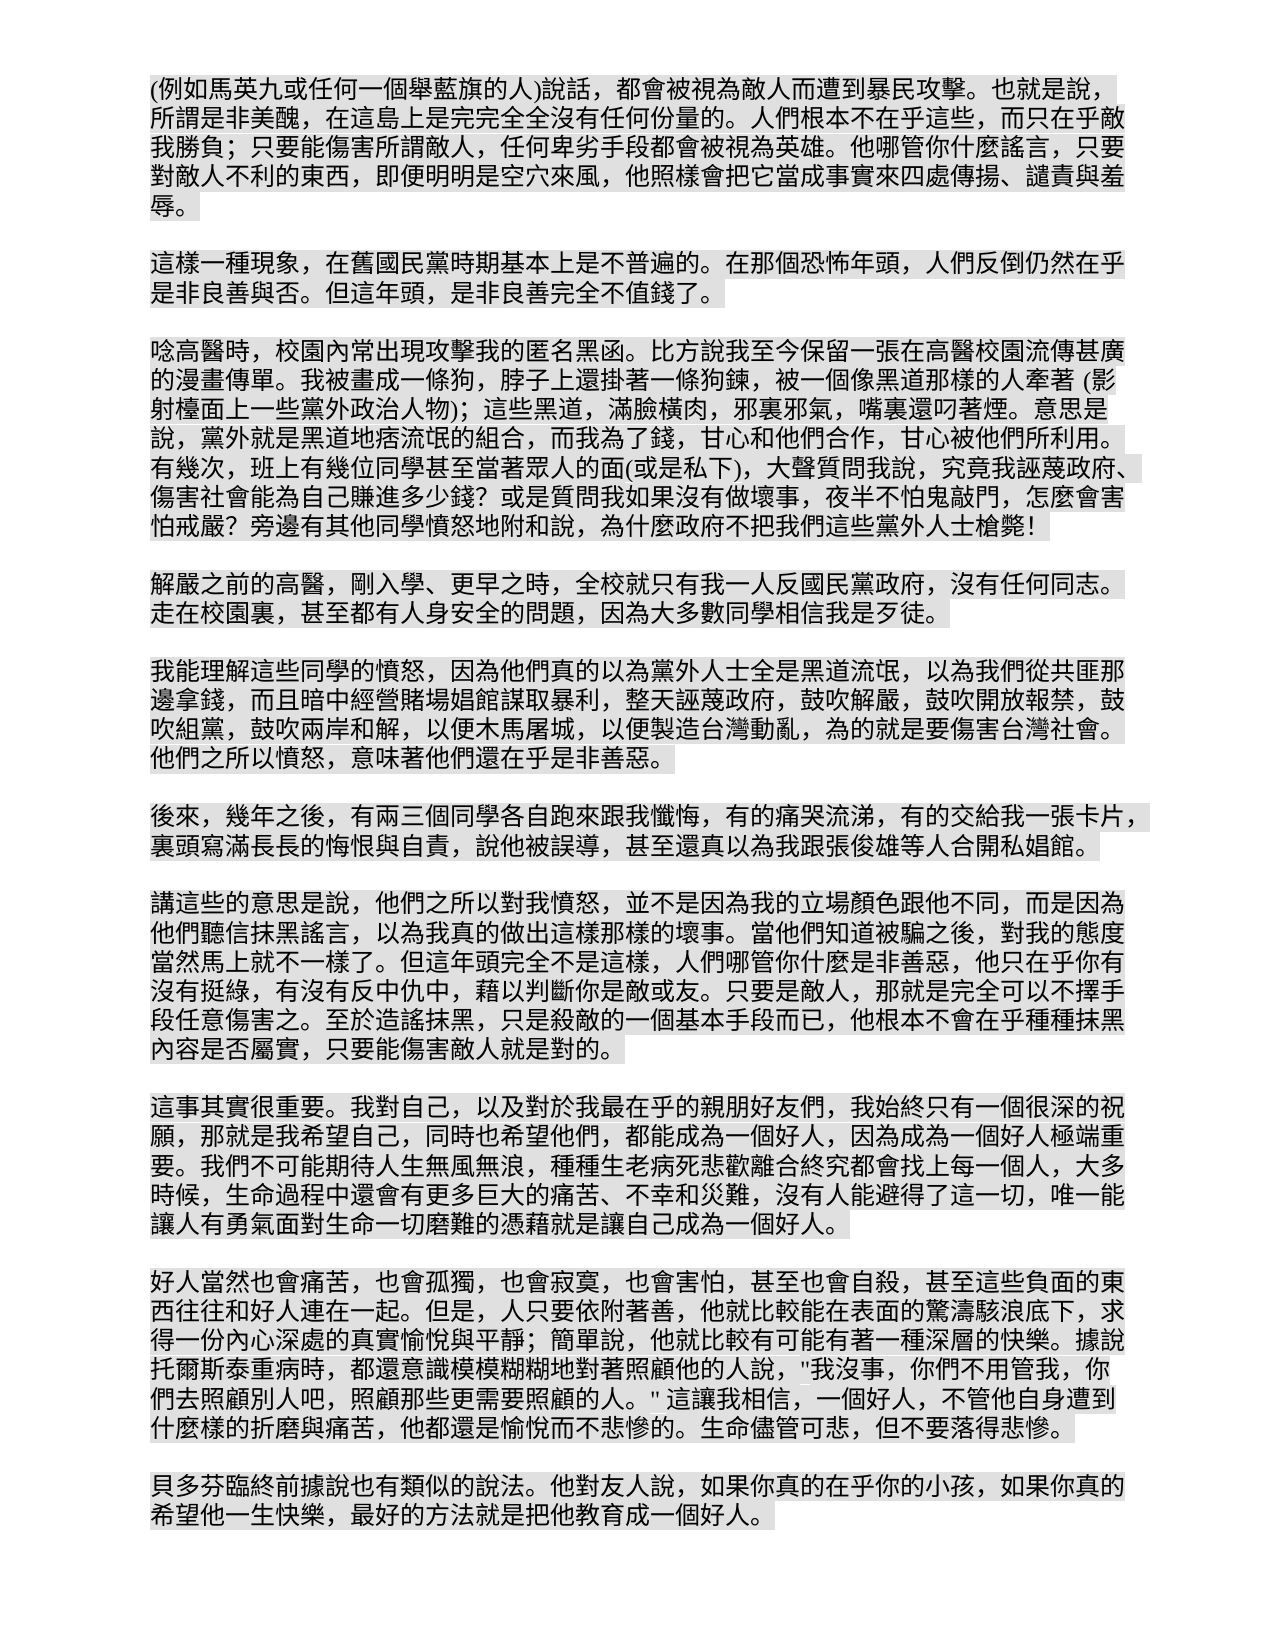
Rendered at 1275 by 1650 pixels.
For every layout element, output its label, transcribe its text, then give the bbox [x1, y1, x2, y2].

text To 志鴻 如果連一個總統都沒法維護自己最起碼的名譽而只能任人抹黑造謠，更不用說無法召喚鎂光聚焦為己發聲的一般人。 台灣的所謂民主、自由與人權，是有前提的。首先，你得合乎某種主流顏色，合乎某種政治正確，然後你才有可能免於各種全然肆無忌憚的人權侵害，否則你就得放棄言論自由，選擇噤聲不語，明哲保身。 這種大開人權與自由倒車的情況，在過去十幾年來綠營這樣一種 "法西斯" 勢力壯大之後，更是變本加厲。當然，主要是拜網路暴民文化之賜。 在這之前的舊國民黨威權時期，加害者是 "國家"，但國家總不可能天天盯著每個人的一言一行；而且，國家對付你，表面上還是得假裝講點文明道理，不至於肆無忌憚。但現在哪需要國家或黨出面，任何一個人躲在電腦螢幕後面，都能輕易地整你、傷你，把你抹黑得臭不可聞。 而且，卑劣手段千百種，冒名虛構，以假亂真，虛虛實實；虛構完之後再以另一種假身份大量自我引用，大加傳揚等等，旁人根本不可能知道其中之陰暗複雜。人們面對謠言或抹黑，一般都不會相一切 "全屬" 空穴來風，總會以為也許裏頭 "多多少少" 真的有些什麼問題。總之，任何一個人，只要動動滑鼠，輕易就能把你給 "爭議化" 、 "去道德化" 或 "小丑化"，進而使你的言論失去應有的影響力及可信度。 威權時期，大不了不說話。但在這所謂民主進步時期，許多時候，你及你的家人甚至連保持沉默的自由也沒有。比方說，大家都在反 "統媒"，為什麼你不反？大家都在歌頌偉大的太陽花，為什麼你不歌頌，為什麼你不簽名支持？你是對咱勇敢的台灣人有仇嗎？於是，一群暴民就會開始有計畫地對付你，不擇手段傷害你。當然，也許你會覺得沒有這麼嚴重，那其實只是因為你很乖，"勇敢的台灣人" 當然就不會找上你。 Noam Chomsky曾說網路帶來一種對於主流聲音的反叛，一種眾人藉以澄清是非的力量，因此給予相當高的正面評價。網路在西方世界或許如此，但在台灣卻剛好相反。台灣人是這樣一種人：無腦，一窩蜂，陽光下很畏縮，但只要一匿名便大無畏，什麼事都能幹得出來，缺乏自尊與榮譽感，似乎完全無法自律。 因為無腦，所以很容易被主流勢力所洗腦操控。因為一窩蜂及缺乏自信，缺乏獨立人格及獨立思考能力，於是人云亦云，有一種呼朋引類、西瓜倚大邊、進而傷害少數或弱勢一方的性格。若再加上匿名使壞的強烈窩囊民族性，網路更是成為一種非但不是 "反叛主流" 的正直之聲，反倒是主流法西斯勢力的血滴子，無數無腦匿名暴民自動為其效命，盡一切可能隨時隨地傷害異己。同樣一種工具--網路，在西方或許是反叛主流、對抗強權的武器，但在台灣卻恰恰完全相反。 除了上述這樣一種民族性，也許還有個我常講的原因就是，台灣社會對於是非善惡美醜絲毫不感興趣，而完全只在乎敵我顏色之勝負。只要是不同顏色，便是敵人；對於敵人，不管你用什麼手段傷害他，你都會在你所屬的陣營中獲得讚賞。 因此，對於那些應該繩之以法、行事卑劣齷齪的政客名人等等，即便你有充份理由或證據，你非但不敢對之有一絲批評 (因為批評之後肯定會有可怕的報應)，甚至連你想為無辜者(例如馬英九或任何一個舉藍旗的人)說話，都會被視為敵人而遭到暴民攻擊。也就是說，所謂是非美醜，在這島上是完完全全沒有任何份量的。人們根本不在乎這些，而只在乎敵我勝負；只要能傷害所謂敵人，任何卑劣手段都會被視為英雄。他哪管你什麼謠言，只要對敵人不利的東西，即便明明是空穴來風，他照樣會把它當成事實來四處傳揚、譴責與羞辱。 這樣一種現象，在舊國民黨時期基本上是不普遍的。在那個恐怖年頭，人們反倒仍然在乎是非良善與否。但這年頭，是非良善完全不值錢了。 唸高醫時，校園內常出現攻擊我的匿名黑函。比方說我至今保留一張在高醫校園流傳甚廣的漫畫傳單。我被畫成一條狗，脖子上還掛著一條狗鍊，被一個像黑道那樣的人牽著 (影射檯面上一些黨外政治人物)；這些黑道，滿臉橫肉，邪裏邪氣，嘴裏還叼著煙。意思是說，黨外就是黑道地痞流氓的組合，而我為了錢，甘心和他們合作，甘心被他們所利用。有幾次，班上有幾位同學甚至當著眾人的面(或是私下)，大聲質問我說，究竟我誣蔑政府、傷害社會能為自己賺進多少錢？或是質問我如果沒有做壞事，夜半不怕鬼敲門，怎麼會害怕戒嚴？旁邊有其他同學憤怒地附和說，為什麼政府不把我們這些黨外人士槍斃！ 解嚴之前的高醫，剛入學、更早之時，全校就只有我一人反國民黨政府，沒有任何同志。走在校園裏，甚至都有人身安全的問題，因為大多數同學相信我是歹徒。 我能理解這些同學的憤怒，因為他們真的以為黨外人士全是黑道流氓，以為我們從共匪那邊拿錢，而且暗中經營賭場娼館謀取暴利，整天誣蔑政府，鼓吹解嚴，鼓吹開放報禁，鼓吹組黨，鼓吹兩岸和解，以便木馬屠城，以便製造台灣動亂，為的就是要傷害台灣社會。他們之所以憤怒，意味著他們還在乎是非善惡。 後來，幾年之後，有兩三個同學各自跑來跟我懺悔，有的痛哭流涕，有的交給我一張卡片，裏頭寫滿長長的悔恨與自責，說他被誤導，甚至還真以為我跟張俊雄等人合開私娼館。 講這些的意思是說，他們之所以對我憤怒，並不是因為我的立場顏色跟他不同，而是因為他們聽信抹黑謠言，以為我真的做出這樣那樣的壞事。當他們知道被騙之後，對我的態度當然馬上就不一樣了。但這年頭完全不是這樣，人們哪管你什麼是非善惡，他只在乎你有沒有挺綠，有沒有反中仇中，藉以判斷你是敵或友。只要是敵人，那就是完全可以不擇手段任意傷害之。至於造謠抹黑，只是殺敵的一個基本手段而已，他根本不會在乎種種抹黑內容是否屬實，只要能傷害敵人就是對的。 這事其實很重要。我對自己，以及對於我最在乎的親朋好友們，我始終只有一個很深的祝願，那就是我希望自己，同時也希望他們，都能成為一個好人，因為成為一個好人極端重要。我們不可能期待人生無風無浪，種種生老病死悲歡離合終究都會找上每一個人，大多時候，生命過程中還會有更多巨大的痛苦、不幸和災難，沒有人能避得了這一切，唯一能讓人有勇氣面對生命一切磨難的憑藉就是讓自己成為一個好人。 好人當然也會痛苦，也會孤獨，也會寂寞，也會害怕，甚至也會自殺，甚至這些負面的東西往往和好人連在一起。但是，人只要依附著善，他就比較能在表面的驚濤駭浪底下，求得一份內心深處的真實愉悅與平靜；簡單說，他就比較有可能有著一種深層的快樂。據說托爾斯泰重病時，都還意識模模糊糊地對著照顧他的人說，"我沒事，你們不用管我，你們去照顧別人吧，照顧那些更需要照顧的人。" 這讓我相信，一個好人，不管他自身遭到什麼樣的折磨與痛苦，他都還是愉悅而不悲慘的。生命儘管可悲，但不要落得悲慘。 貝多芬臨終前據說也有類似的說法。他對友人說，如果你真的在乎你的小孩，如果你真的希望他一生快樂，最好的方法就是把他教育成一個好人。 壞蛋也許往往如魚得水，左右逢源，但我沒法想像那樣的人如何可能真的擁有某種深層的平安與愉悅。 [150, 75, 1125, 1559]
